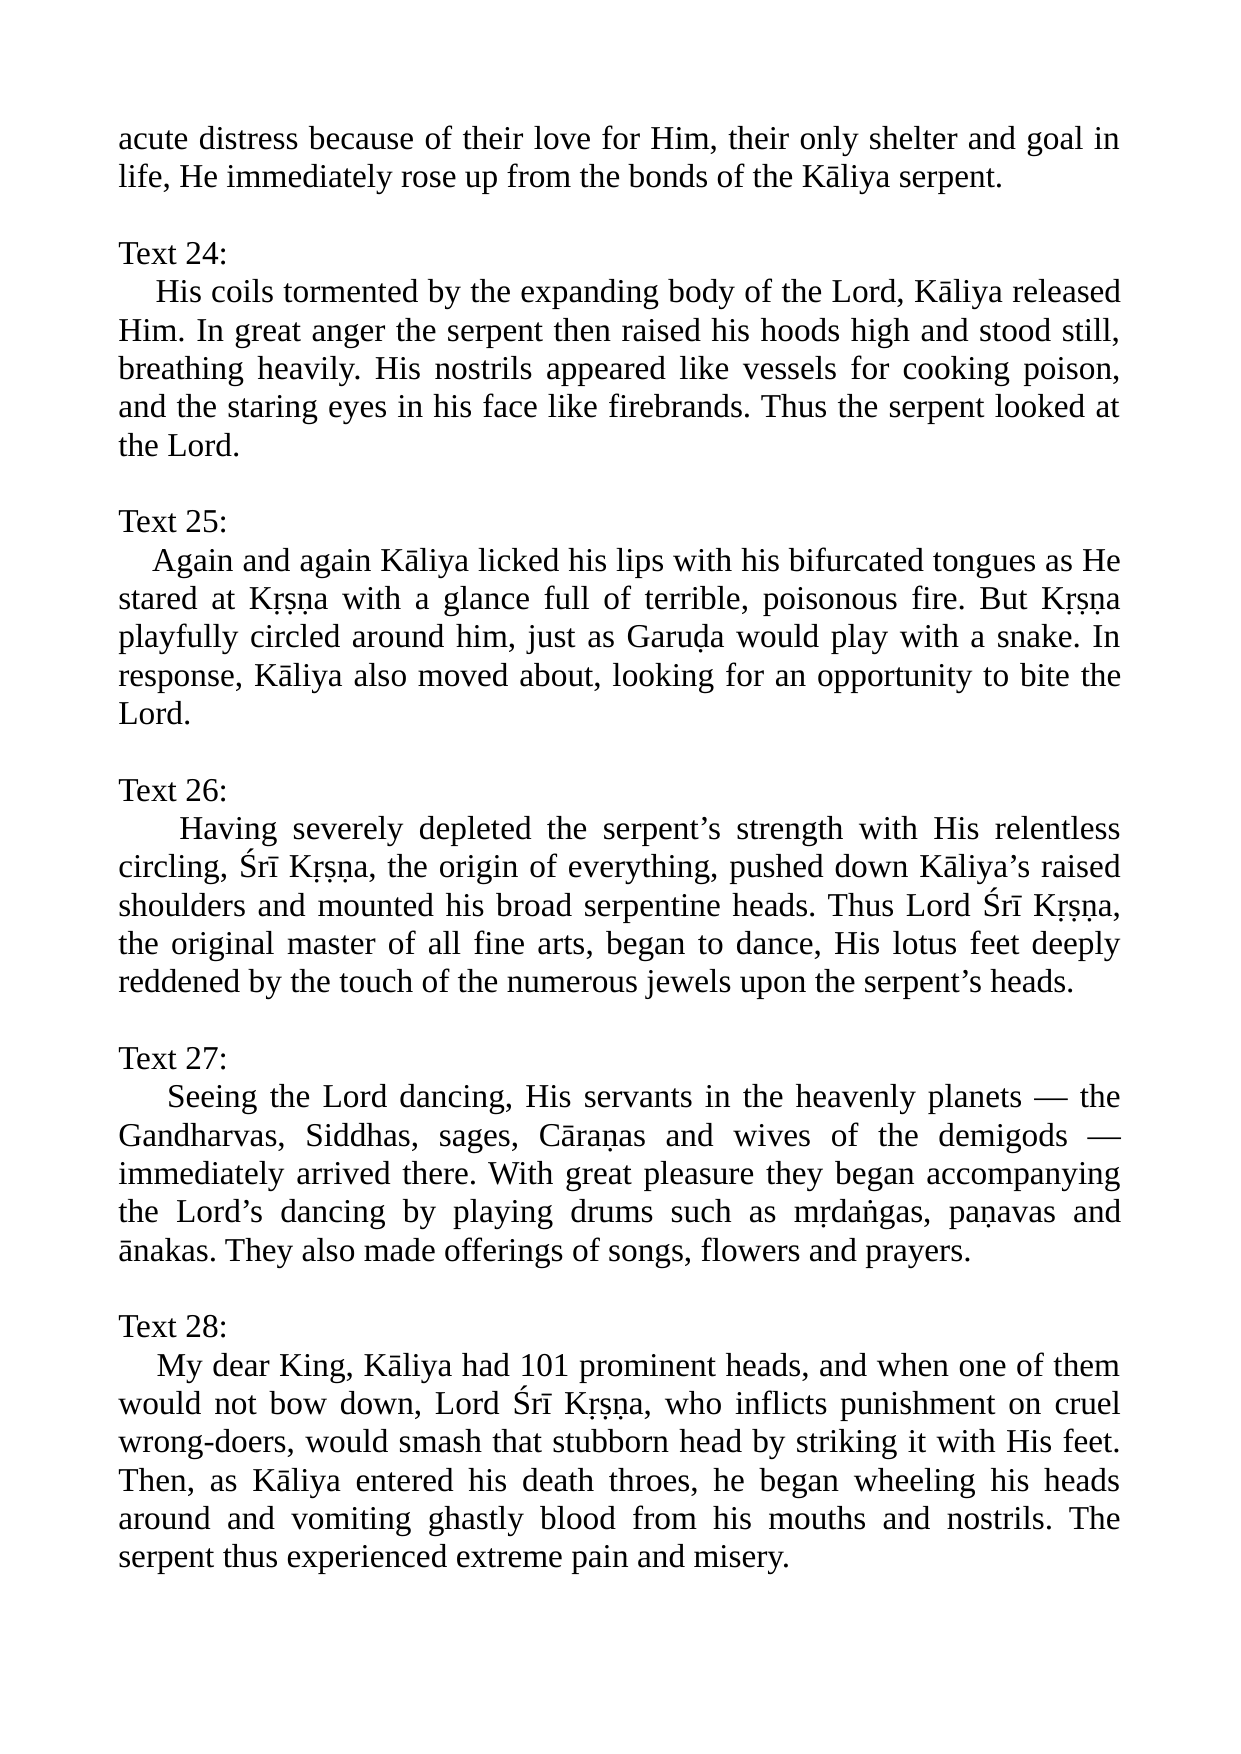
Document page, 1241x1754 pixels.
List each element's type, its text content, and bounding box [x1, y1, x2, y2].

text Text 27: [118, 1038, 1122, 1076]
text Again and again Kāliya licked his lips with his bifurcated tongues as He stared at Kṛṣṇa with a glance full of terrible, poisonous fire. But Kṛṣṇa playfully circled around him, just as Garuḍa would play with a snake. In response, Kāliya also moved about, looking for an opportunity to bite the Lord. [118, 540, 1122, 731]
text acute distress because of their love for Him, their only shelter and goal in life, He immediately rose up from the bonds of the Kāliya serpent. [118, 118, 1122, 195]
text Text 28: [118, 1306, 1122, 1345]
text Having severely depleted the serpent’s strength with His relentless circling, Śrī Kṛṣṇa, the origin of everything, pushed down Kāliya’s raised shoulders and mounted his broad serpentine heads. Thus Lord Śrī Kṛṣṇa, the original master of all fine arts, began to dance, His lotus feet deeply reddened by the touch of the numerous jewels upon the serpent’s heads. [118, 808, 1122, 1000]
text Text 24: [118, 233, 1122, 271]
text Text 26: [118, 770, 1122, 808]
text Text 25: [118, 501, 1122, 540]
text My dear King, Kāliya had 101 prominent heads, and when one of them would not bow down, Lord Śrī Kṛṣṇa, who inflicts punishment on cruel wrong-doers, would smash that stubborn head by striking it with His feet. Then, as Kāliya entered his death throes, he began wheeling his heads around and vomiting ghastly blood from his mouths and nostrils. The serpent thus experienced extreme pain and misery. [118, 1345, 1122, 1575]
text Seeing the Lord dancing, His servants in the heavenly planets — the Gandharvas, Siddhas, sages, Cāraṇas and wives of the demigods — immediately arrived there. With great pleasure they began accompanying the Lord’s dancing by playing drums such as mṛdaṅgas, paṇavas and ānakas. They also made offerings of songs, flowers and prayers. [118, 1076, 1122, 1268]
text His coils tormented by the expanding body of the Lord, Kāliya released Him. In great anger the serpent then raised his hoods high and stood still, breathing heavily. His nostrils appeared like vessels for cooking poison, and the staring eyes in his face like firebrands. Thus the serpent looked at the Lord. [118, 271, 1122, 463]
